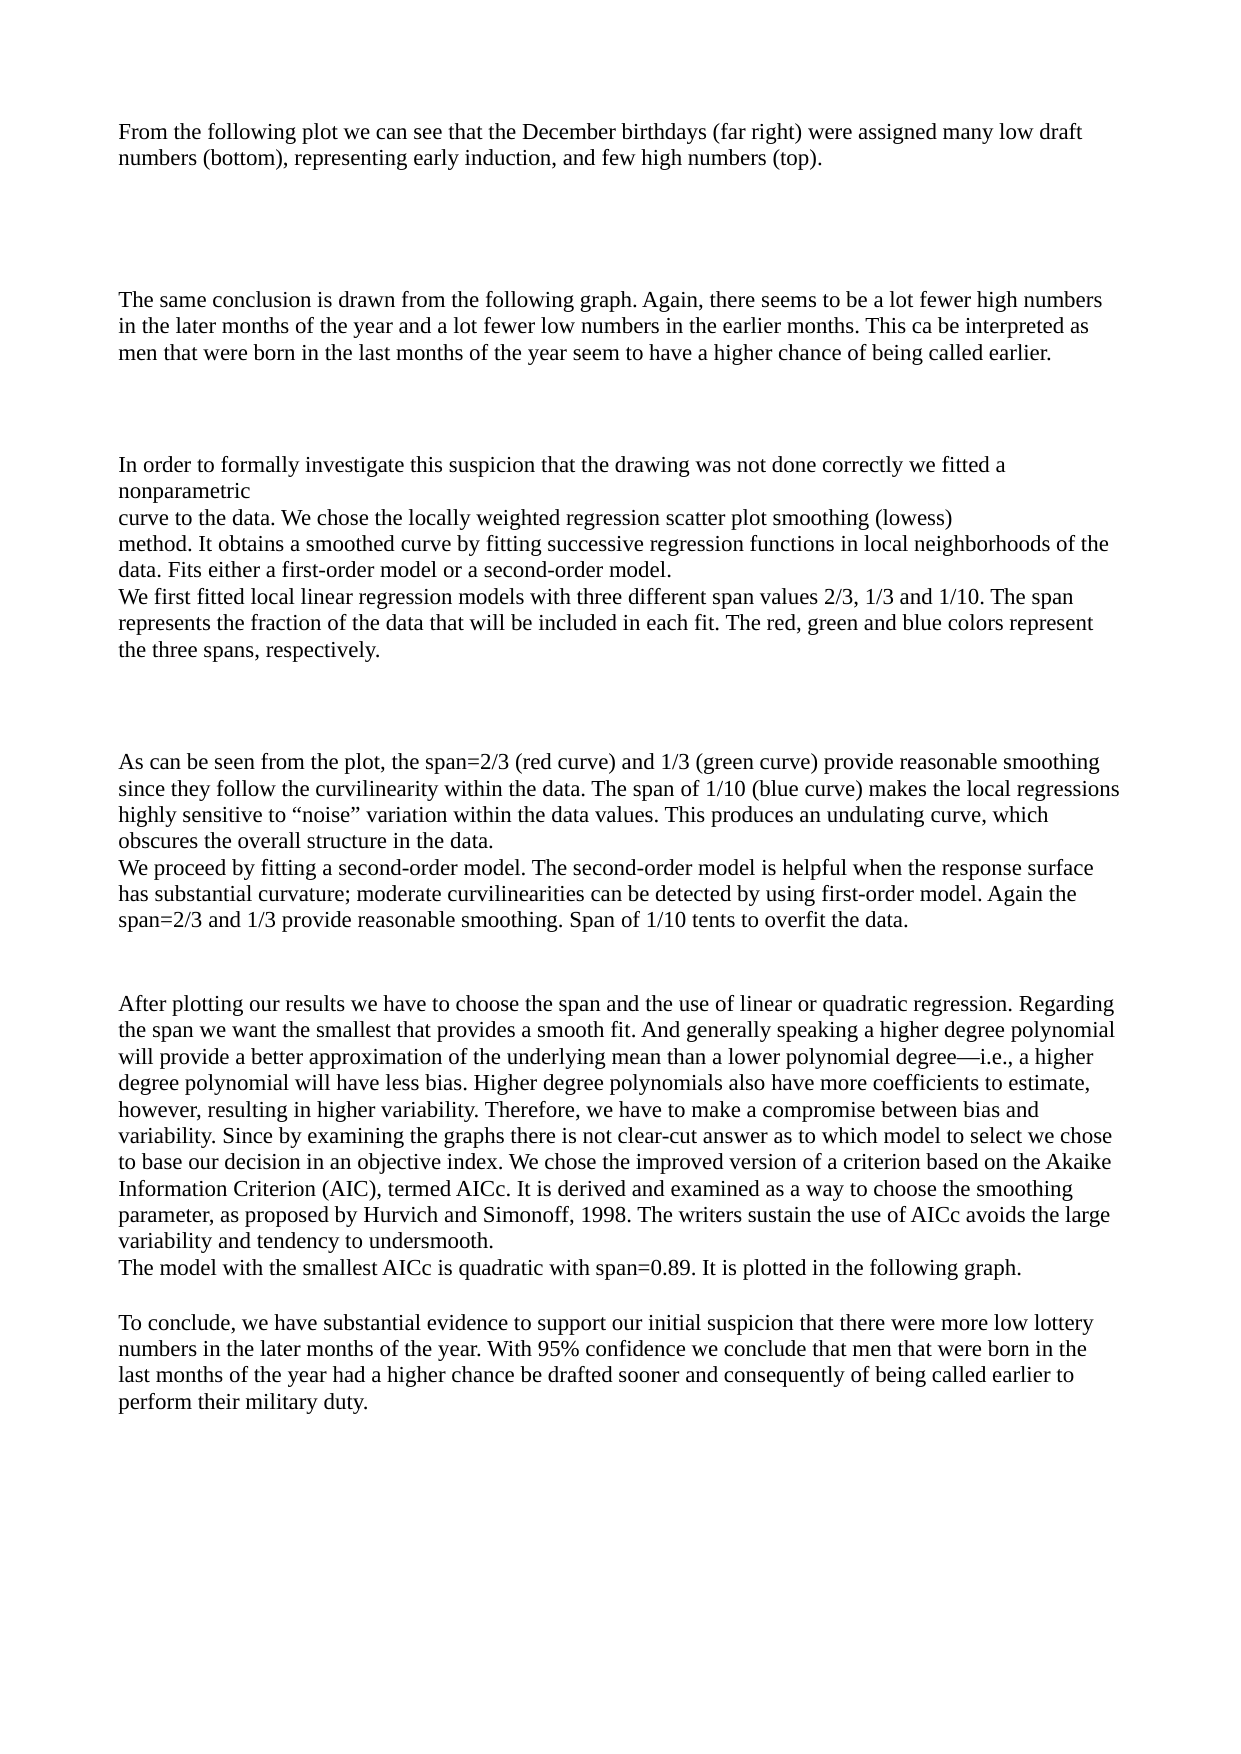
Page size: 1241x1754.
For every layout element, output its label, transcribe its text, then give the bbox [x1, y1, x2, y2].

text We proceed by fitting a second-order model. The second-order model is helpful when the response surface [118, 854, 1122, 880]
text the span we want the smallest that provides a smooth fit. And generally speaking a higher degree polynomial [118, 1017, 1122, 1043]
text has substantial curvature; moderate curvilinearities can be detected by using first-order model. Again the [118, 880, 1122, 906]
text data. Fits either a first-order model or a second-order model. [118, 557, 1122, 583]
text since they follow the curvilinearity within the data. The span of 1/10 (blue curve) makes the local regressions [118, 774, 1122, 801]
text span=2/3 and 1/3 provide reasonable smoothing. Span of 1/10 tents to overfit the data. [118, 906, 1122, 933]
text After plotting our results we have to choose the span and the use of linear or quadratic regression. Regarding [118, 990, 1122, 1017]
text perform their military duty. [118, 1388, 1122, 1414]
text degree polynomial will have less bias. Higher degree polynomials also have more coefficients to estimate, [118, 1069, 1122, 1096]
text We first fitted local linear regression models with three different span values 2/3, 1/3 and 1/10. The span [118, 583, 1122, 609]
text will provide a better approximation of the underlying mean than a lower polynomial degree—i.e., a higher [118, 1043, 1122, 1069]
text represents the fraction of the data that will be included in each fit. The red, green and blue colors represent [118, 609, 1122, 636]
text In order to formally investigate this suspicion that the drawing was not done correctly we fitted a nonparametric [118, 451, 1122, 504]
text The model with the smallest AICc is quadratic with span=0.89. It is plotted in the following graph. [118, 1254, 1122, 1280]
text To conclude, we have substantial evidence to support our initial suspicion that there were more low lottery [118, 1309, 1122, 1335]
text numbers (bottom), representing early induction, and few high numbers (top). [118, 144, 1122, 171]
text method. It obtains a smoothed curve by fitting successive regression functions in local neighborhoods of the [118, 530, 1122, 557]
text variability. Since by examining the graphs there is not clear-cut answer as to which model to select we chose [118, 1122, 1122, 1148]
text The same conclusion is drawn from the following graph. Again, there seems to be a lot fewer high numbers [118, 286, 1122, 312]
text in the later months of the year and a lot fewer low numbers in the earlier months. This ca be interpreted as [118, 312, 1122, 338]
text the three spans, respectively. [118, 636, 1122, 662]
text obscures the overall structure in the data. [118, 827, 1122, 854]
text curve to the data. We chose the locally weighted regression scatter plot smoothing (lowess) [118, 504, 1122, 530]
text to base our decision in an objective index. We chose the improved version of a criterion based on the Akaike [118, 1148, 1122, 1175]
text men that were born in the last months of the year seem to have a higher chance of being called earlier. [118, 338, 1122, 365]
text parameter, as proposed by Hurvich and Simonoff, 1998. The writers sustain the use of AICc avoids the large [118, 1201, 1122, 1227]
text As can be seen from the plot, the span=2/3 (red curve) and 1/3 (green curve) provide reasonable smoothing [118, 748, 1122, 774]
text numbers in the later months of the year. With 95% confidence we conclude that men that were born in the [118, 1335, 1122, 1362]
text last months of the year had a higher chance be drafted sooner and consequently of being called earlier to [118, 1362, 1122, 1388]
text variability and tendency to undersmooth. [118, 1227, 1122, 1254]
text however, resulting in higher variability. Therefore, we have to make a compromise between bias and [118, 1096, 1122, 1122]
text From the following plot we can see that the December birthdays (far right) were assigned many low draft [118, 118, 1122, 144]
text highly sensitive to “noise” variation within the data values. This produces an undulating curve, which [118, 801, 1122, 827]
text Information Criterion (AIC), termed AICc. It is derived and examined as a way to choose the smoothing [118, 1175, 1122, 1201]
